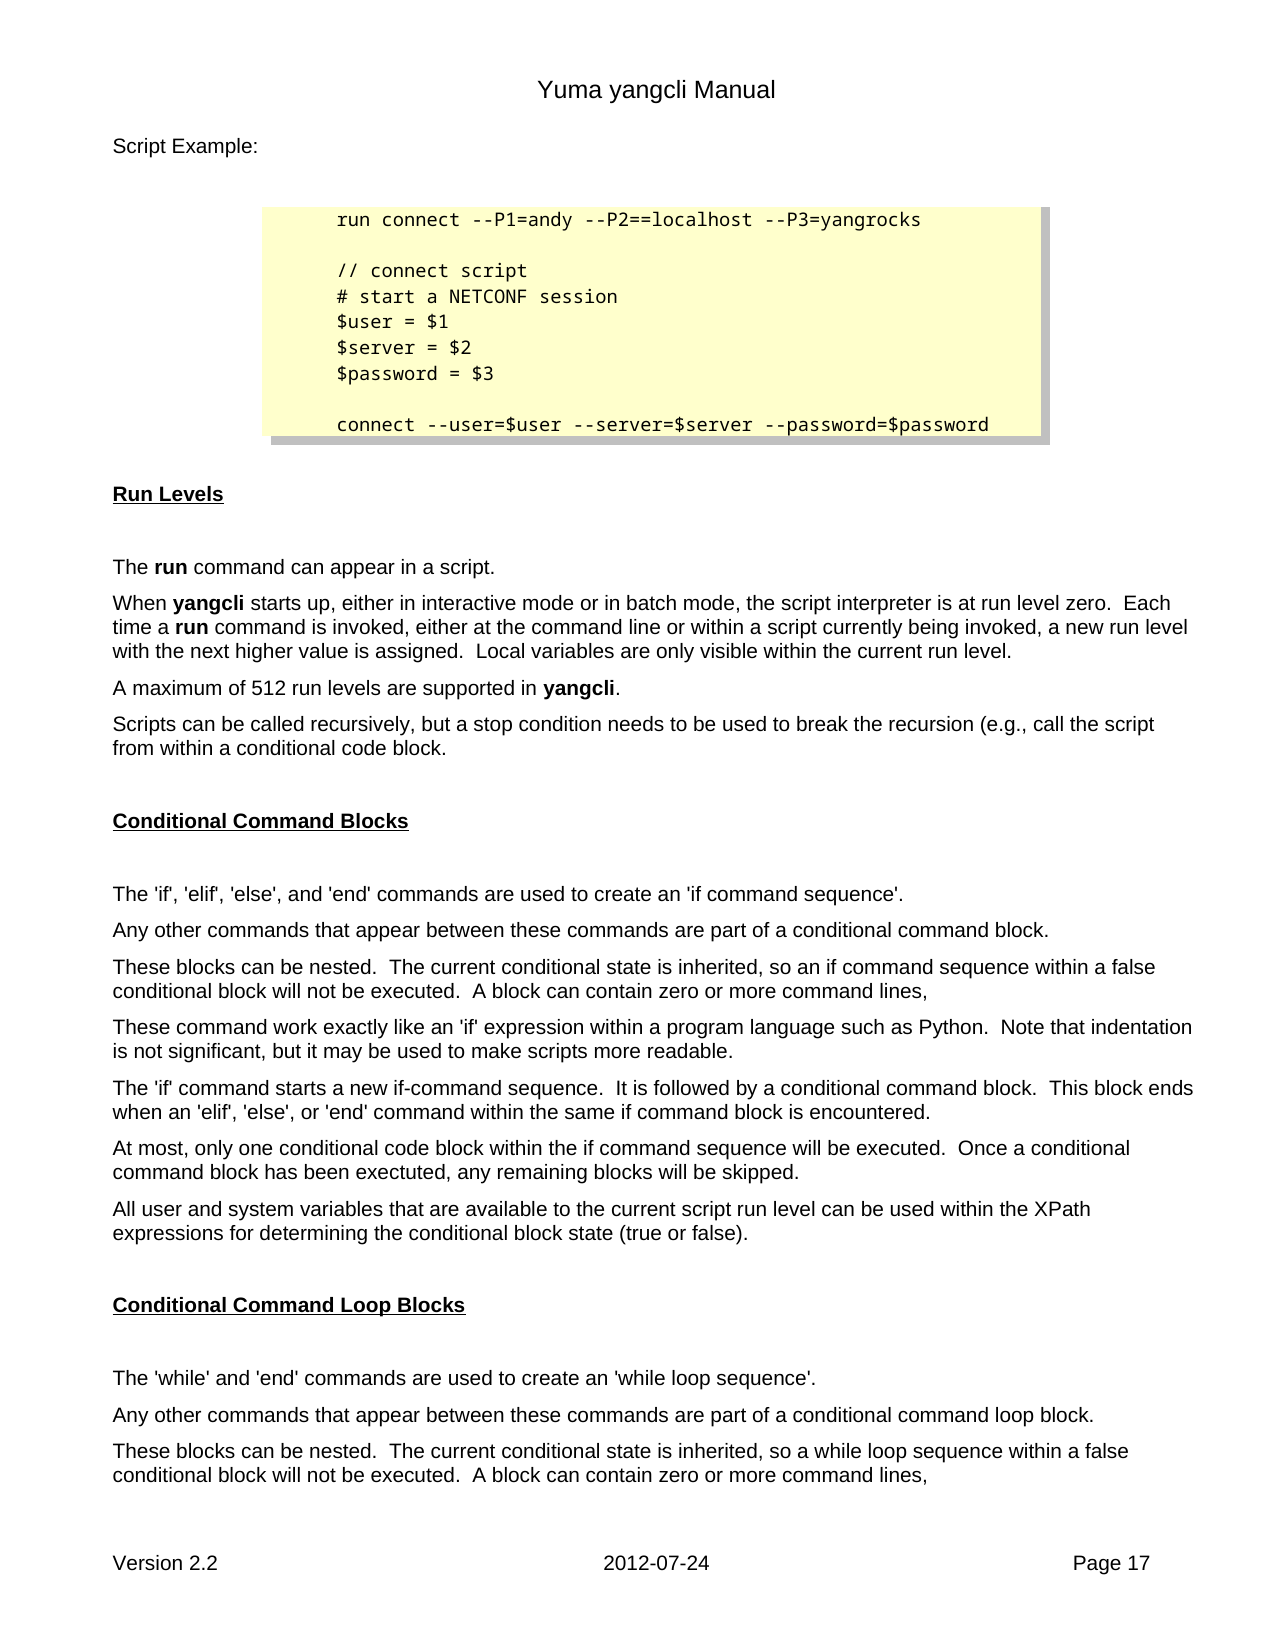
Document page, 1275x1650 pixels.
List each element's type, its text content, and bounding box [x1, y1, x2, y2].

text # start a NETCONF session [262, 283, 1041, 309]
text Conditional Command Loop Blocks [112, 1293, 1200, 1317]
text These blocks can be nested. The current conditional state is inherited, so a while loop sequence within a false conditional block will not be executed. A block can contain zero or more command lines, [112, 1439, 1200, 1487]
text Any other commands that appear between these commands are part of a conditional command block. [112, 918, 1200, 942]
text $server = $2 [262, 334, 1041, 360]
text These blocks can be nested. The current conditional state is inherited, so an if command sequence within a false conditional block will not be executed. A block can contain zero or more command lines, [112, 955, 1200, 1003]
text $password = $3 [262, 360, 1041, 385]
text The run command can appear in a script. [112, 555, 1200, 579]
text These command work exactly like an 'if' expression within a program language such as Python. Note that indentation is not significant, but it may be used to make scripts more readable. [112, 1015, 1200, 1063]
text Script Example: [112, 134, 1200, 158]
text $user = $1 [262, 309, 1041, 334]
text Any other commands that appear between these commands are part of a conditional command loop block. [112, 1403, 1200, 1427]
text // connect script [262, 258, 1041, 283]
text Run Levels [112, 482, 1200, 506]
text All user and system variables that are available to the current script run level can be used within the XPath expressions for determining the conditional block state (true or false). [112, 1196, 1200, 1244]
text run connect --P1=andy --P2==localhost --P3=yangrocks [262, 207, 1041, 232]
text connect --user=$user --server=$server --password=$password [262, 411, 1041, 436]
text A maximum of 512 run levels are supported in yangcli. [112, 676, 1200, 699]
text The 'while' and 'end' commands are used to create an 'while loop sequence'. [112, 1366, 1200, 1390]
text When yangcli starts up, either in interactive mode or in batch mode, the script interpreter is at run level zero. Each time a run command is invoked, either at the command line or within a script currently being invoked, a new run level with the next higher value is assigned. Local variables are only visible within the current run level. [112, 591, 1200, 663]
text At most, only one conditional code block within the if command sequence will be executed. Once a conditional command block has been exectuted, any remaining blocks will be skipped. [112, 1136, 1200, 1184]
text The 'if', 'elif', 'else', and 'end' commands are used to create an 'if command sequence'. [112, 882, 1200, 906]
text The 'if' command starts a new if-command sequence. It is followed by a conditional command block. This block ends when an 'elif', 'else', or 'end' command within the same if command block is encountered. [112, 1076, 1200, 1123]
text Conditional Command Blocks [112, 809, 1200, 833]
text Scripts can be called recursively, but a stop condition needs to be used to break the recursion (e.g., call the script from within a conditional code block. [112, 712, 1200, 760]
